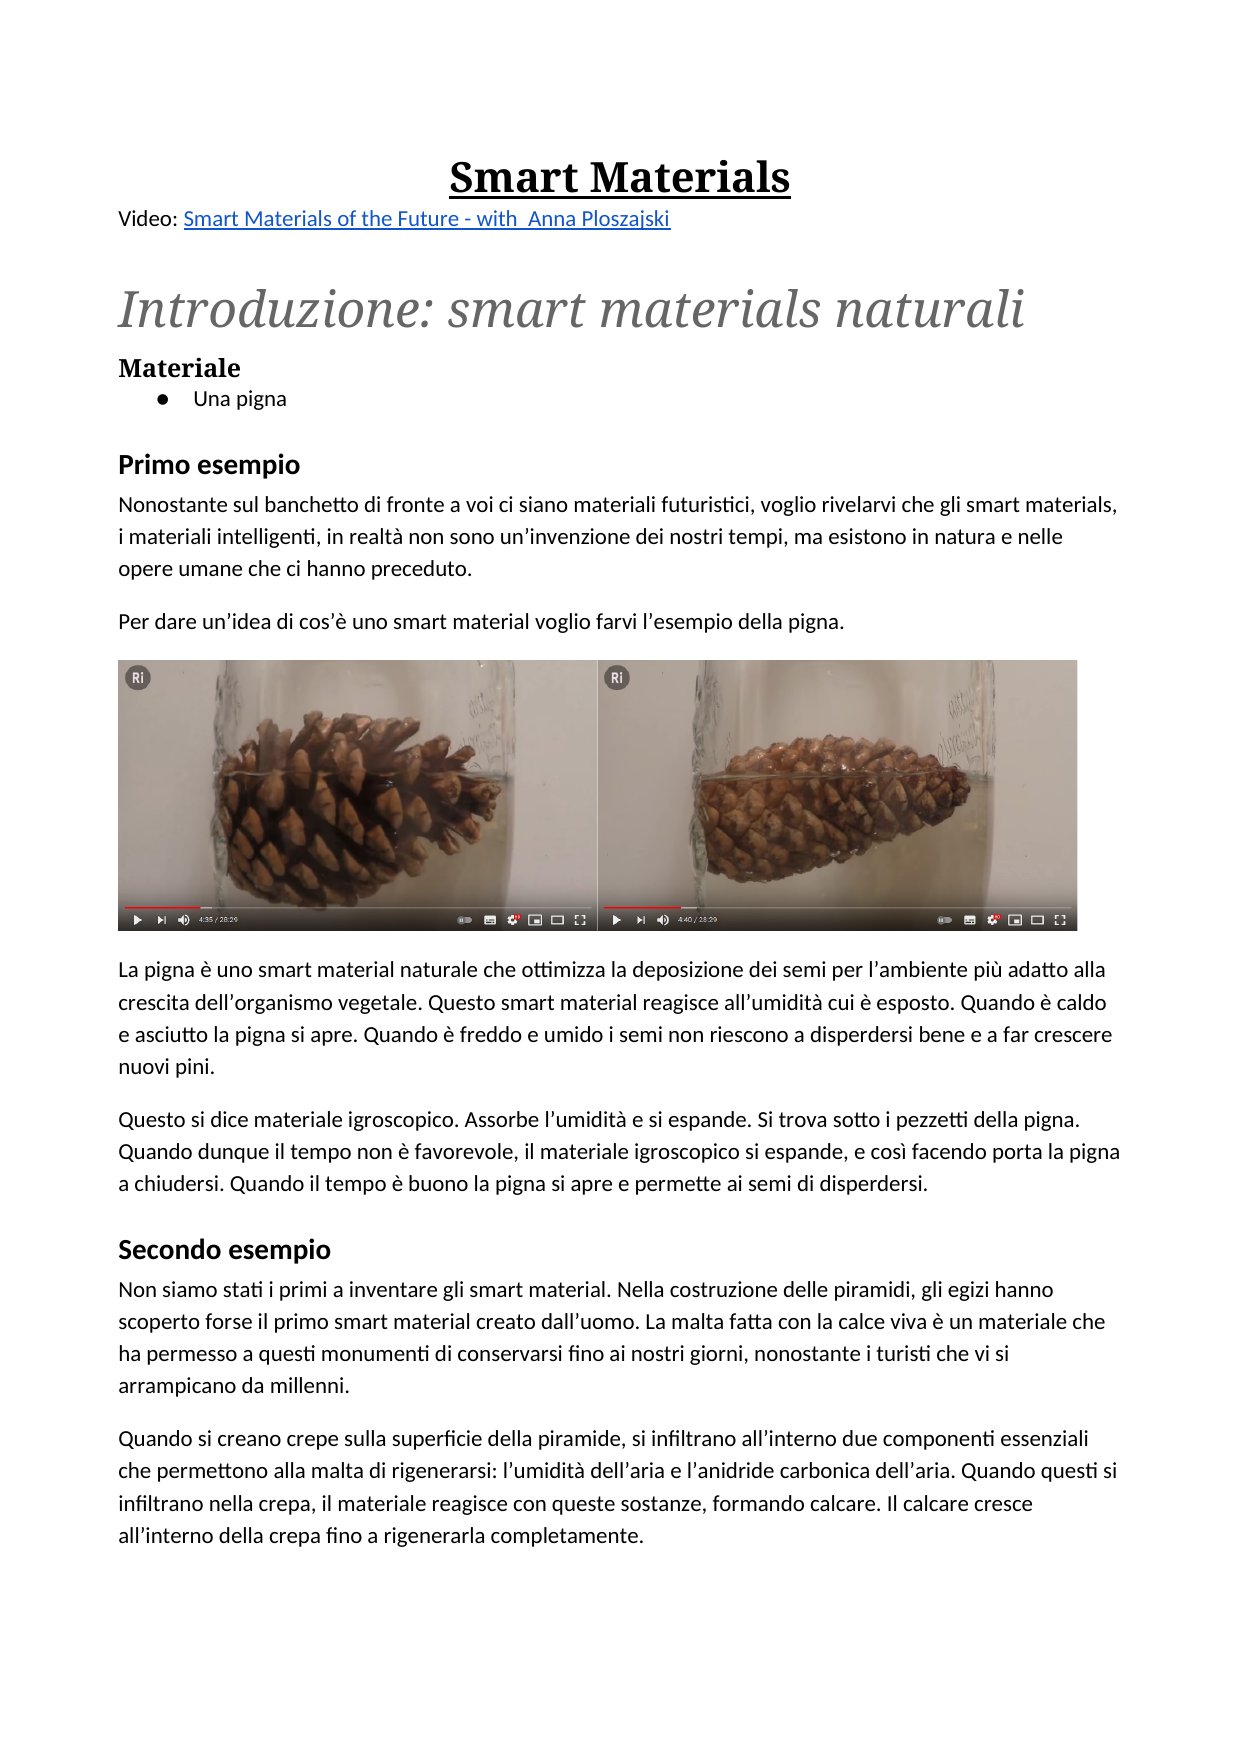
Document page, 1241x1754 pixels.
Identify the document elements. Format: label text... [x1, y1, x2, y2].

title Smart Materials [118, 148, 1122, 204]
subtitle Secondo esempio [118, 1231, 1122, 1266]
subtitle Primo esempio [118, 446, 1122, 482]
picture [118, 660, 1078, 931]
list Una pigna [156, 384, 1122, 413]
text La pigna è uno smart material naturale che ottimizza la deposizione dei semi per l’ambiente più adatto alla crescita dell’organismo vegetale. Questo smart material reagisce all’umidità cui è esposto. Quando è caldo e asciutto la pigna si apre. Quando è freddo e umido i semi non riescono a disperdersi bene e a far crescere nuovi pini. [118, 956, 1122, 1080]
text Nonostante sul banchetto di fronte a voi ci siano materiali futuristici, voglio rivelarvi che gli smart materials, i materiali intelligenti, in realtà non sono un’invenzione dei nostri tempi, ma esistono in natura e nelle opere umane che ci hanno preceduto. [118, 490, 1122, 582]
subtitle Introduzione: smart materials naturali [118, 274, 1122, 342]
text Non siamo stati i primi a inventare gli smart material. Nella costruzione delle piramidi, gli egizi hanno scoperto forse il primo smart material creato dall’uomo. La malta fatta con la calce viva è un materiale che ha permesso a questi monumenti di conservarsi fino ai nostri giorni, nonostante i turisti che vi si arrampicano da millenni. [118, 1275, 1122, 1399]
subtitle Materiale [118, 351, 1122, 384]
text Quando si creano crepe sulla superficie della piramide, si infiltrano all’interno due componenti essenziali che permettono alla malta di rigenerarsi: l’umidità dell’aria e l’anidride carbonica dell’aria. Quando questi si infiltrano nella crepa, il materiale reagisce con queste sostanze, formando calcare. Il calcare cresce all’interno della crepa fino a rigenerarla completamente. [118, 1424, 1122, 1549]
text Per dare un’idea di cos’è uno smart material voglio farvi l’esempio della pigna. [118, 607, 1122, 635]
text Video: Smart Materials of the Future - with Anna Ploszajski [118, 204, 1122, 232]
text Questo si dice materiale igroscopico. Assorbe l’umidità e si espande. Si trova sotto i pezzetti della pigna. Quando dunque il tempo non è favorevole, il materiale igroscopico si espande, e così facendo porta la pigna a chiudersi. Quando il tempo è buono la pigna si apre e permette ai semi di disperdersi. [118, 1105, 1122, 1197]
